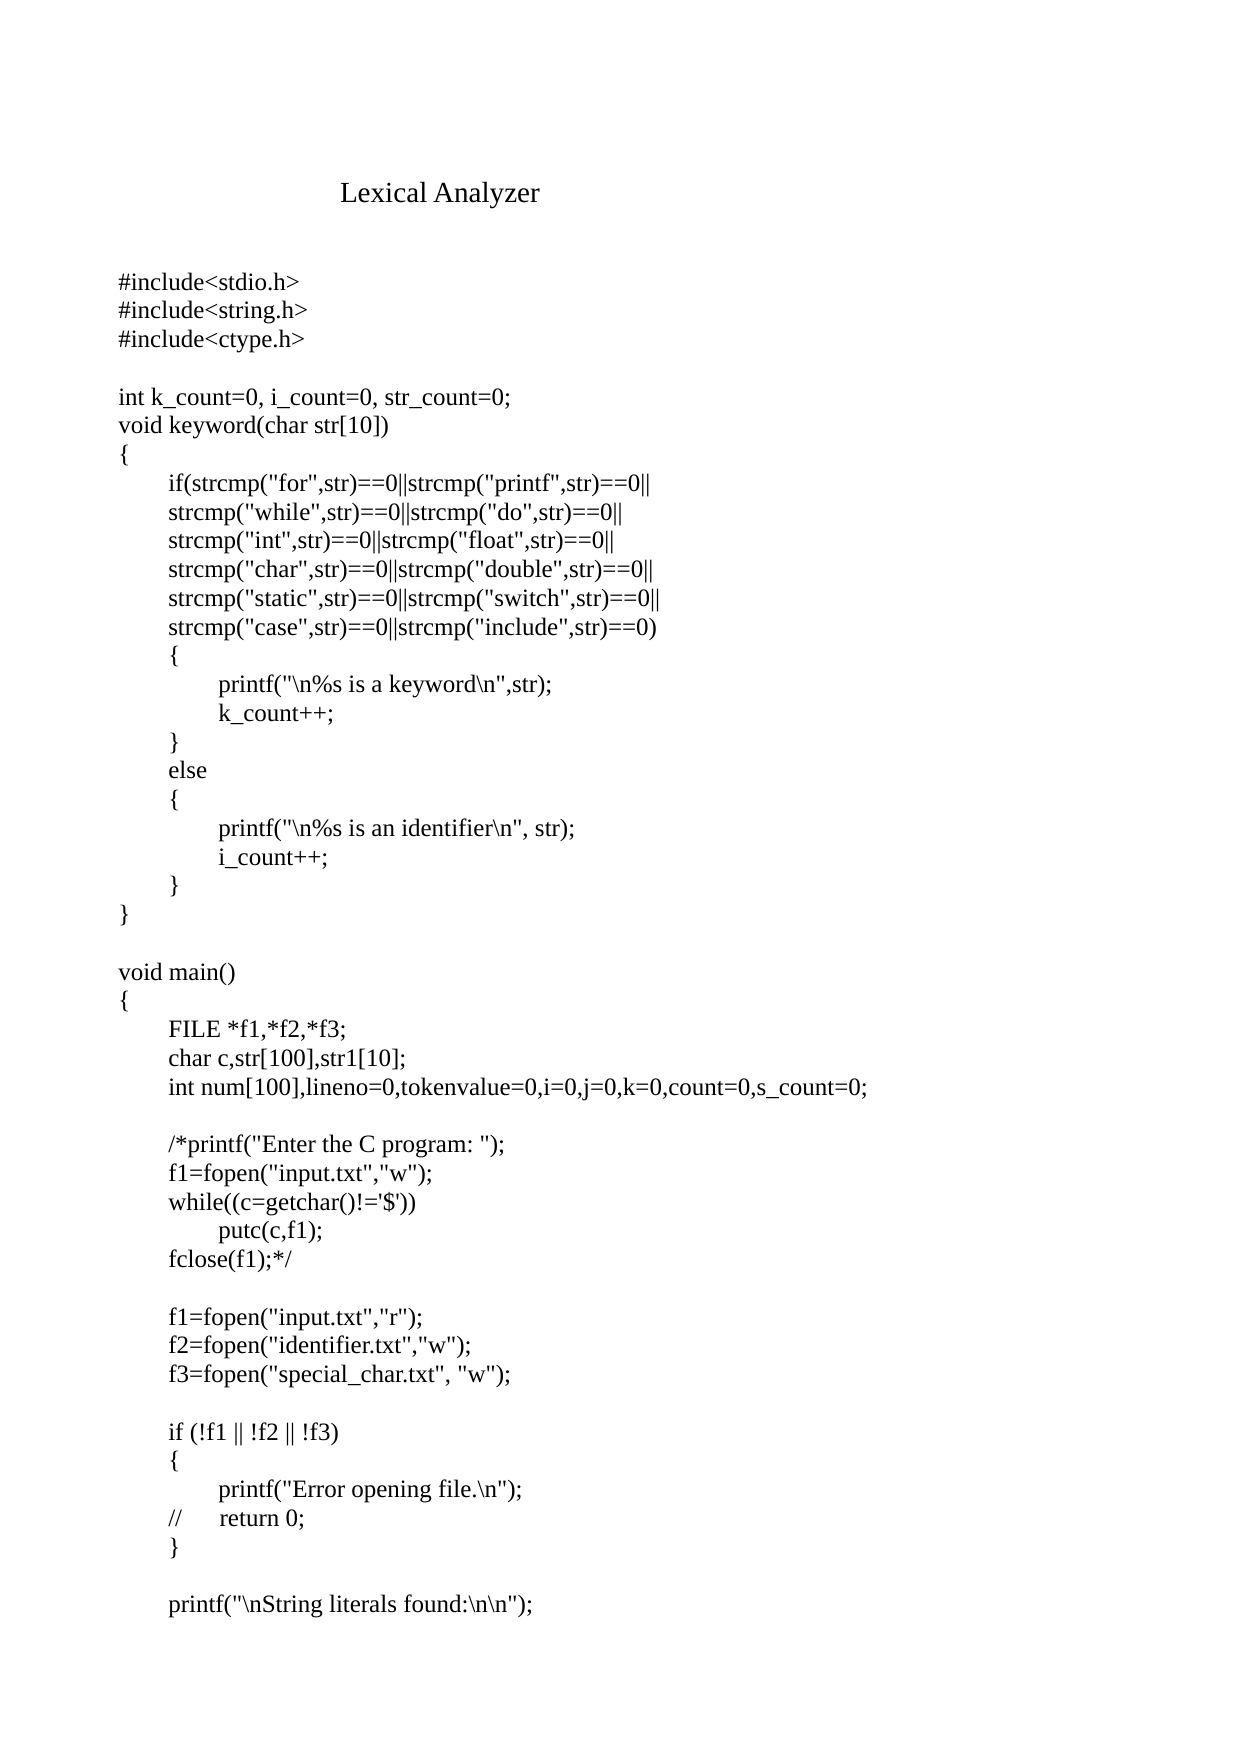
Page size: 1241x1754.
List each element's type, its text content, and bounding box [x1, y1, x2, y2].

text #include<ctype.h> [118, 324, 1122, 353]
text printf("\nString literals found:\n\n"); [118, 1589, 1122, 1618]
text FILE *f1,*f2,*f3; [118, 1014, 1122, 1043]
text k_count++; [118, 698, 1122, 727]
text { [118, 784, 1122, 813]
text /*printf("Enter the C program: "); [118, 1129, 1122, 1158]
text void main() [118, 957, 1122, 985]
text f2=fopen("identifier.txt","w"); [118, 1330, 1122, 1359]
text fclose(f1);*/ [118, 1244, 1122, 1273]
text putc(c,f1); [118, 1215, 1122, 1244]
text #include<string.h> [118, 295, 1122, 324]
text } [118, 899, 1122, 928]
text strcmp("int",str)==0||strcmp("float",str)==0|| [118, 525, 1122, 554]
text strcmp("char",str)==0||strcmp("double",str)==0|| [118, 554, 1122, 583]
text printf("\n%s is a keyword\n",str); [118, 669, 1122, 698]
text if(strcmp("for",str)==0||strcmp("printf",str)==0|| [118, 468, 1122, 497]
text Lexical Analyzer [118, 176, 1122, 209]
text { [118, 640, 1122, 669]
text printf("Error opening file.\n"); [118, 1474, 1122, 1503]
text void keyword(char str[10]) [118, 410, 1122, 439]
text char c,str[100],str1[10]; [118, 1043, 1122, 1072]
text else [118, 755, 1122, 784]
text f3=fopen("special_char.txt", "w"); [118, 1359, 1122, 1388]
text { [118, 439, 1122, 468]
text f1=fopen("input.txt","r"); [118, 1302, 1122, 1330]
text int num[100],lineno=0,tokenvalue=0,i=0,j=0,k=0,count=0,s_count=0; [118, 1072, 1122, 1100]
text if (!f1 || !f2 || !f3) [118, 1417, 1122, 1445]
text #include<stdio.h> [118, 267, 1122, 295]
text f1=fopen("input.txt","w"); [118, 1158, 1122, 1187]
text strcmp("static",str)==0||strcmp("switch",str)==0|| [118, 583, 1122, 612]
text strcmp("case",str)==0||strcmp("include",str)==0) [118, 612, 1122, 640]
text i_count++; [118, 842, 1122, 870]
text { [118, 1445, 1122, 1474]
text // return 0; [118, 1503, 1122, 1532]
text { [118, 985, 1122, 1014]
text } [118, 727, 1122, 755]
text int k_count=0, i_count=0, str_count=0; [118, 382, 1122, 410]
text printf("\n%s is an identifier\n", str); [118, 813, 1122, 842]
text while((c=getchar()!='$')) [118, 1187, 1122, 1215]
text } [118, 1532, 1122, 1560]
text strcmp("while",str)==0||strcmp("do",str)==0|| [118, 497, 1122, 525]
text } [118, 870, 1122, 899]
